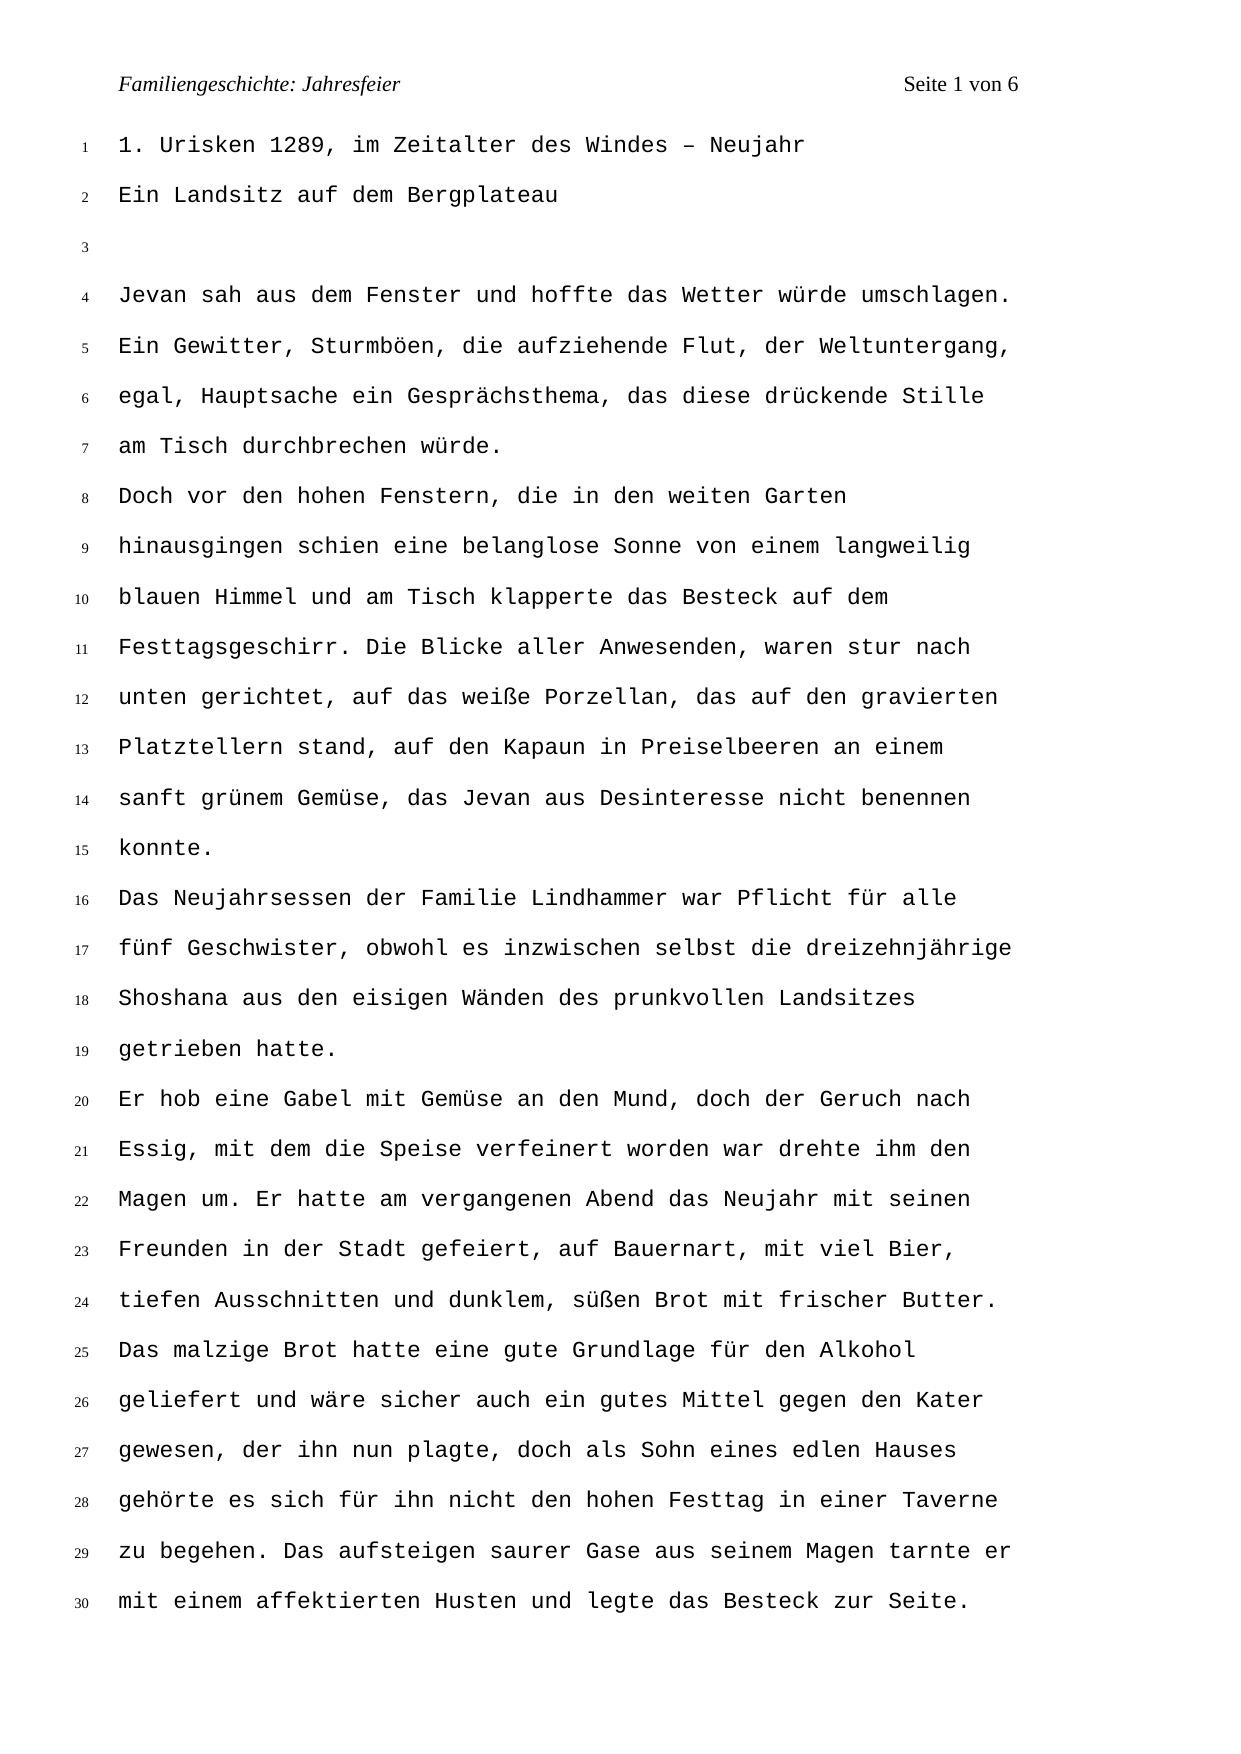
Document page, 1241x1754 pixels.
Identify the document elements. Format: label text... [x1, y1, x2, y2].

text Das Neujahrsessen der Familie Lindhammer war Pflicht für alle fünf Geschwister, obwohl es inzwischen selbst die dreizehnjährige Shoshana aus den eisigen Wänden des prunkvollen Landsitzes getrieben hatte. [118, 865, 1018, 1066]
text Ein Landsitz auf dem Bergplateau [118, 162, 1018, 212]
text 1. Urisken 1289, im Zeitalter des Windes – Neujahr [118, 112, 1018, 162]
text Er hob eine Gabel mit Gemüse an den Mund, doch der Geruch nach Essig, mit dem die Speise verfeinert worden war drehte ihm den Magen um. Er hatte am vergangenen Abend das Neujahr mit seinen Freunden in der Stadt gefeiert, auf Bauernart, mit viel Bier, tiefen Ausschnitten und dunklem, süßen Brot mit frischer Butter. Das malzige Brot hatte eine gute Grundlage für den Alkohol geliefert und wäre sicher auch ein gutes Mittel gegen den Kater gewesen, der ihn nun plagte, doch als Sohn eines edlen Hauses gehörte es sich für ihn nicht den hohen Festtag in einer Taverne zu begehen. Das aufsteigen saurer Gase aus seinem Magen tarnte er mit einem affektierten Husten und legte das Besteck zur Seite. [118, 1066, 1018, 1618]
text Doch vor den hohen Fenstern, die in den weiten Garten hinausgingen schien eine belanglose Sonne von einem langweilig blauen Himmel und am Tisch klapperte das Besteck auf dem Festtagsgeschirr. Die Blicke aller Anwesenden, waren stur nach unten gerichtet, auf das weiße Porzellan, das auf den gravierten Platztellern stand, auf den Kapaun in Preiselbeeren an einem sanft grünem Gemüse, das Jevan aus Desinteresse nicht benennen konnte. [118, 463, 1018, 865]
text Jevan sah aus dem Fenster und hoffte das Wetter würde umschlagen. Ein Gewitter, Sturmböen, die aufziehende Flut, der Weltuntergang, egal, Hauptsache ein Gesprächsthema, das diese drückende Stille am Tisch durchbrechen würde. [118, 263, 1018, 463]
